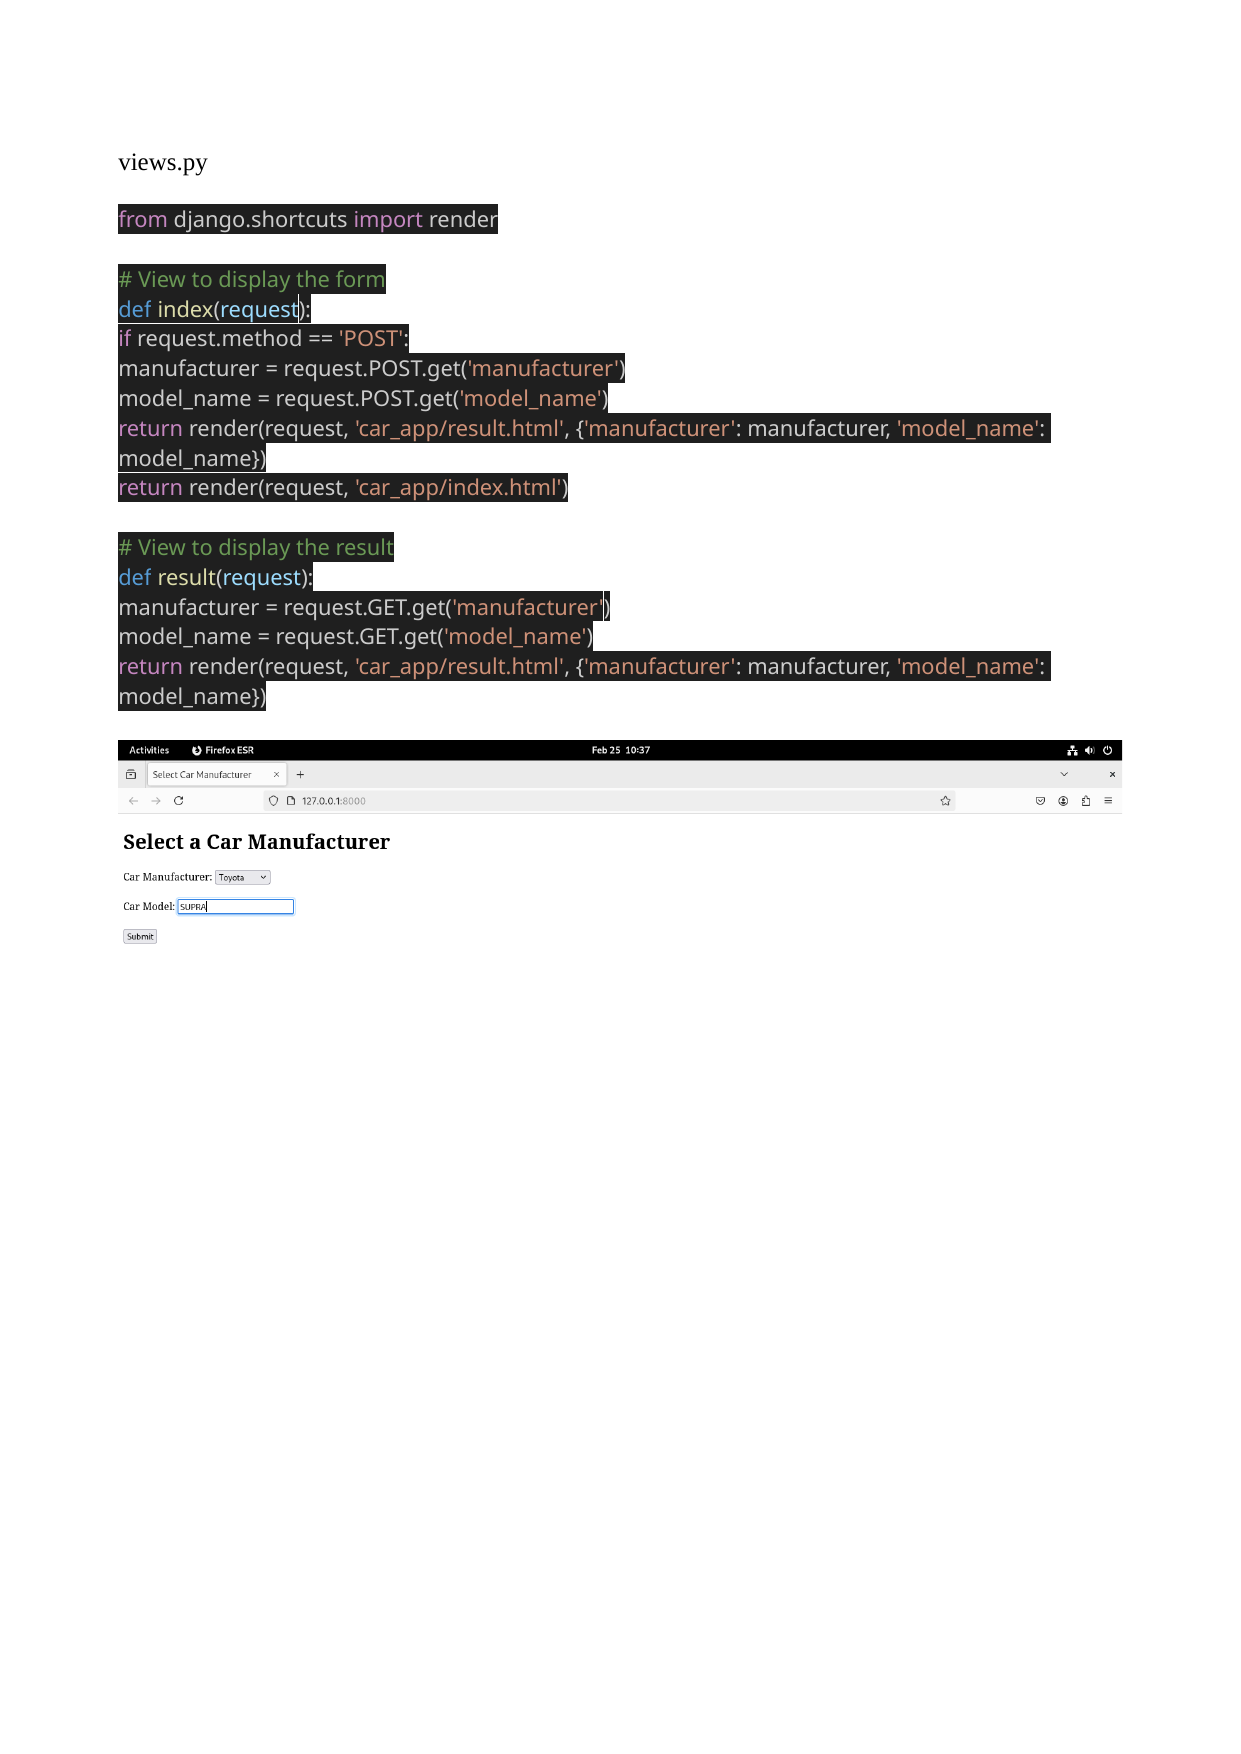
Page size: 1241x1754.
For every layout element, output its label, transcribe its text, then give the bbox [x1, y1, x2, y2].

text return render(request, 'car_app/index.html') [118, 472, 1122, 502]
text return render(request, 'car_app/result.html', {'manufacturer': manufacturer, 'model_name': model_name}) [118, 651, 1122, 711]
text from django.shortcuts import render [118, 204, 1122, 234]
text def index(request): [118, 294, 1122, 323]
picture [118, 740, 1123, 1306]
text views.py [118, 147, 1122, 176]
text if request.method == 'POST': [118, 323, 1122, 353]
text model_name = request.GET.get('model_name') [118, 621, 1122, 651]
text manufacturer = request.GET.get('manufacturer') [118, 591, 1122, 621]
text manufacturer = request.POST.get('manufacturer') [118, 353, 1122, 383]
text def result(request): [118, 562, 1122, 591]
text model_name = request.POST.get('model_name') [118, 383, 1122, 413]
text return render(request, 'car_app/result.html', {'manufacturer': manufacturer, 'model_name': model_name}) [118, 413, 1122, 472]
text # View to display the form [118, 264, 1122, 294]
text # View to display the result [118, 532, 1122, 562]
